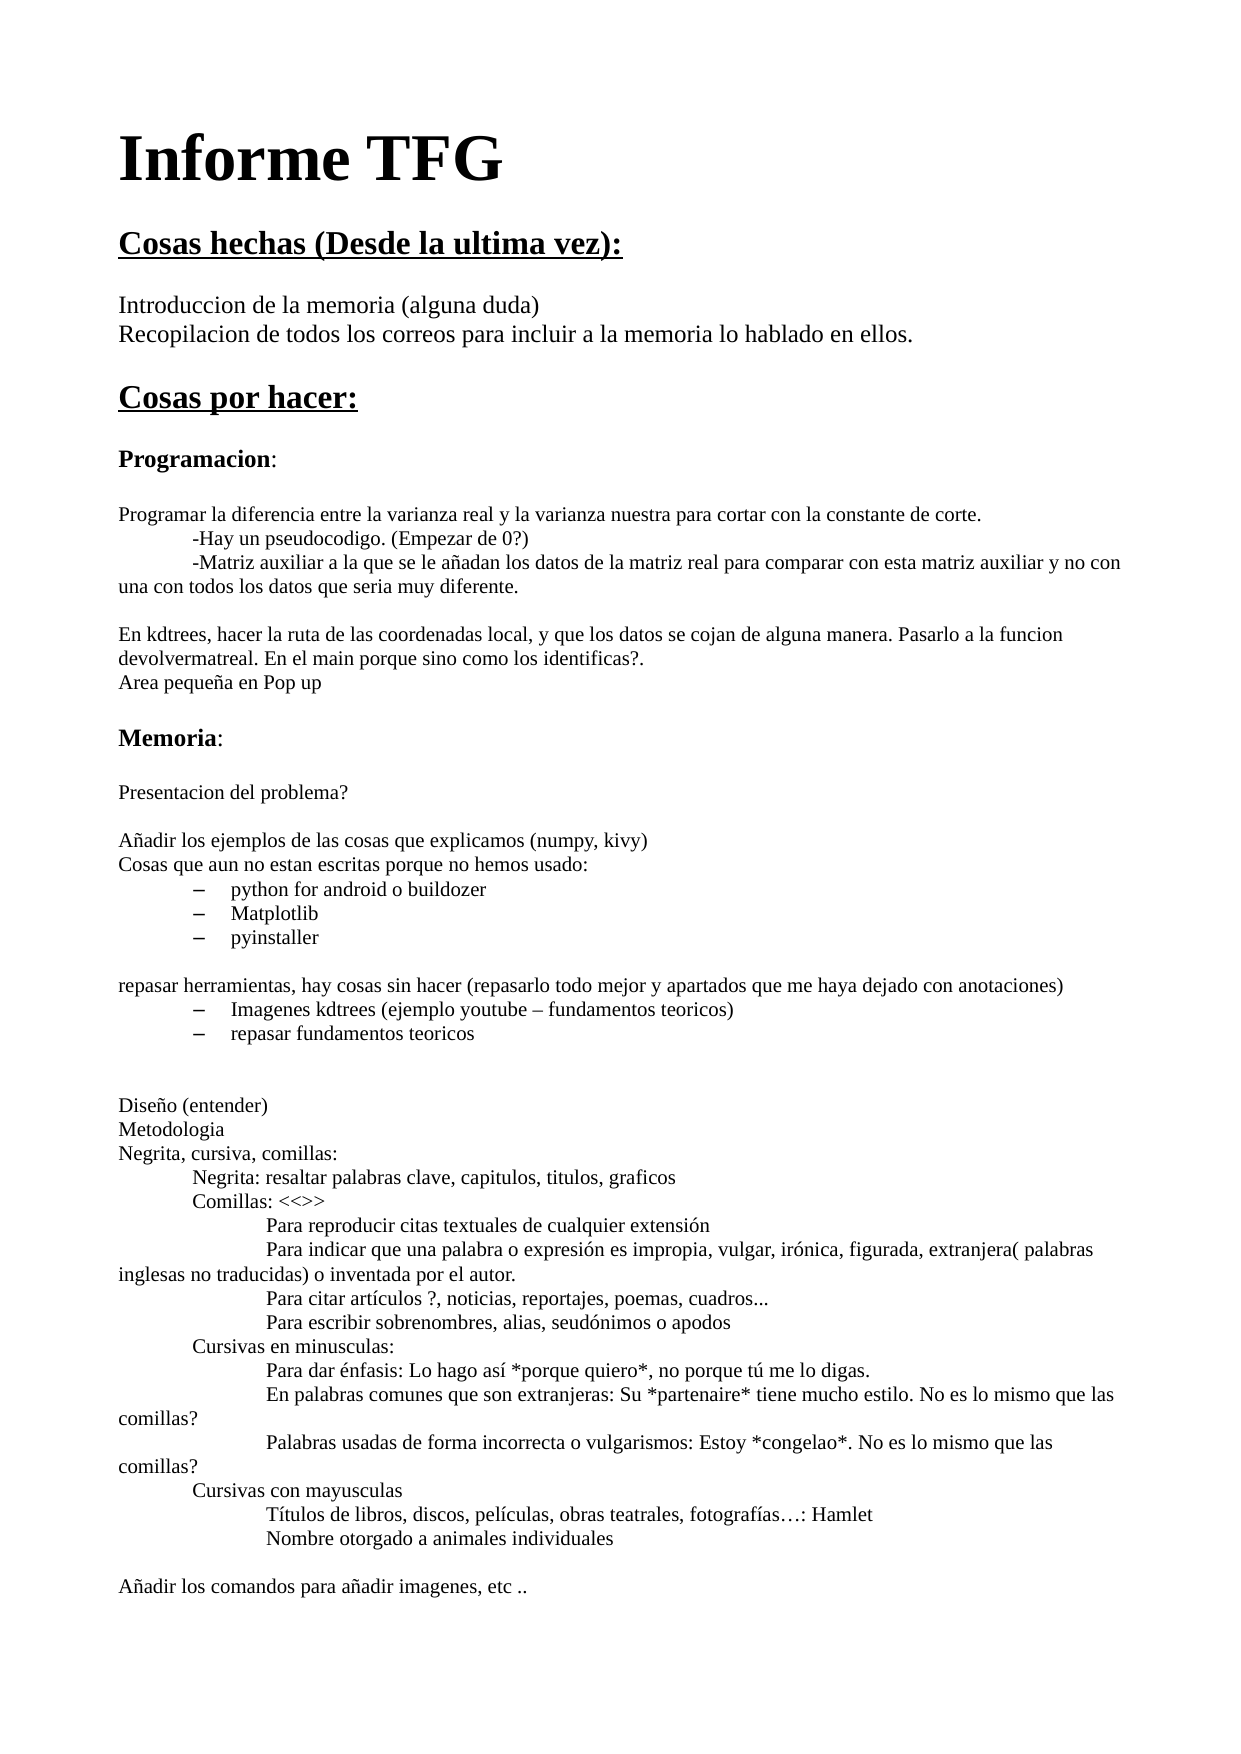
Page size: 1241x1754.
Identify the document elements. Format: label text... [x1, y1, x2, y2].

text Cosas hechas (Desde la ultima vez): [118, 223, 1122, 262]
text Recopilacion de todos los correos para incluir a la memoria lo hablado en ellos. [118, 319, 1122, 348]
text Introduccion de la memoria (alguna duda) [118, 291, 1122, 319]
text Cosas que aun no estan escritas porque no hemos usado: [118, 852, 1122, 876]
text Para reproducir citas textuales de cualquier extensión [118, 1213, 1122, 1237]
list repasar fundamentos teoricos [193, 1021, 1122, 1045]
text Nombre otorgado a animales individuales [118, 1526, 1122, 1550]
text -Matriz auxiliar a la que se le añadan los datos de la matriz real para comparar con esta matriz auxiliar y no con una con todos los datos que seria muy diferente. [118, 549, 1122, 598]
text Para dar énfasis: Lo hago así *porque quiero*, no porque tú me lo digas. [118, 1358, 1122, 1382]
list python for android o buildozer [193, 876, 1122, 901]
list Imagenes kdtrees (ejemplo youtube – fundamentos teoricos) [193, 997, 1122, 1021]
text Títulos de libros, discos, películas, obras teatrales, fotografías…: Hamlet [118, 1502, 1122, 1526]
text Cosas por hacer: [118, 377, 1122, 415]
text En kdtrees, hacer la ruta de las coordenadas local, y que los datos se cojan de alguna manera. Pasarlo a la funcion devolvermatreal. En el main porque sino como los identificas?. [118, 622, 1122, 670]
list pyinstaller [193, 924, 1122, 949]
text Cursivas con mayusculas [118, 1478, 1122, 1502]
text Añadir los comandos para añadir imagenes, etc .. [118, 1574, 1122, 1598]
list Matplotlib [193, 901, 1122, 924]
text Informe TFG [118, 118, 1122, 195]
text Programar la diferencia entre la varianza real y la varianza nuestra para cortar con la constante de corte. [118, 501, 1122, 526]
text repasar herramientas, hay cosas sin hacer (repasarlo todo mejor y apartados que me haya dejado con anotaciones) [118, 973, 1122, 997]
text Diseño (entender) [118, 1093, 1122, 1117]
text Comillas: <<>> [118, 1189, 1122, 1213]
text Para citar artículos ?, noticias, reportajes, poemas, cuadros... [118, 1286, 1122, 1309]
text Memoria: [118, 723, 1122, 751]
text Para escribir sobrenombres, alias, seudónimos o apodos [118, 1309, 1122, 1334]
text -Hay un pseudocodigo. (Empezar de 0?) [118, 526, 1122, 549]
text Añadir los ejemplos de las cosas que explicamos (numpy, kivy) [118, 828, 1122, 852]
text Palabras usadas de forma incorrecta o vulgarismos: Estoy *congelao*. No es lo mismo que las comillas? [118, 1430, 1122, 1478]
text Area pequeña en Pop up [118, 670, 1122, 694]
text Presentacion del problema? [118, 780, 1122, 804]
text Negrita: resaltar palabras clave, capitulos, titulos, graficos [118, 1165, 1122, 1189]
text Negrita, cursiva, comillas: [118, 1141, 1122, 1165]
text Metodologia [118, 1117, 1122, 1141]
text En palabras comunes que son extranjeras: Su *partenaire* tiene mucho estilo. No es lo mismo que las comillas? [118, 1382, 1122, 1430]
text Programacion: [118, 444, 1122, 473]
text Para indicar que una palabra o expresión es impropia, vulgar, irónica, figurada, extranjera( palabras inglesas no traducidas) o inventada por el autor. [118, 1237, 1122, 1286]
text Cursivas en minusculas: [118, 1334, 1122, 1358]
